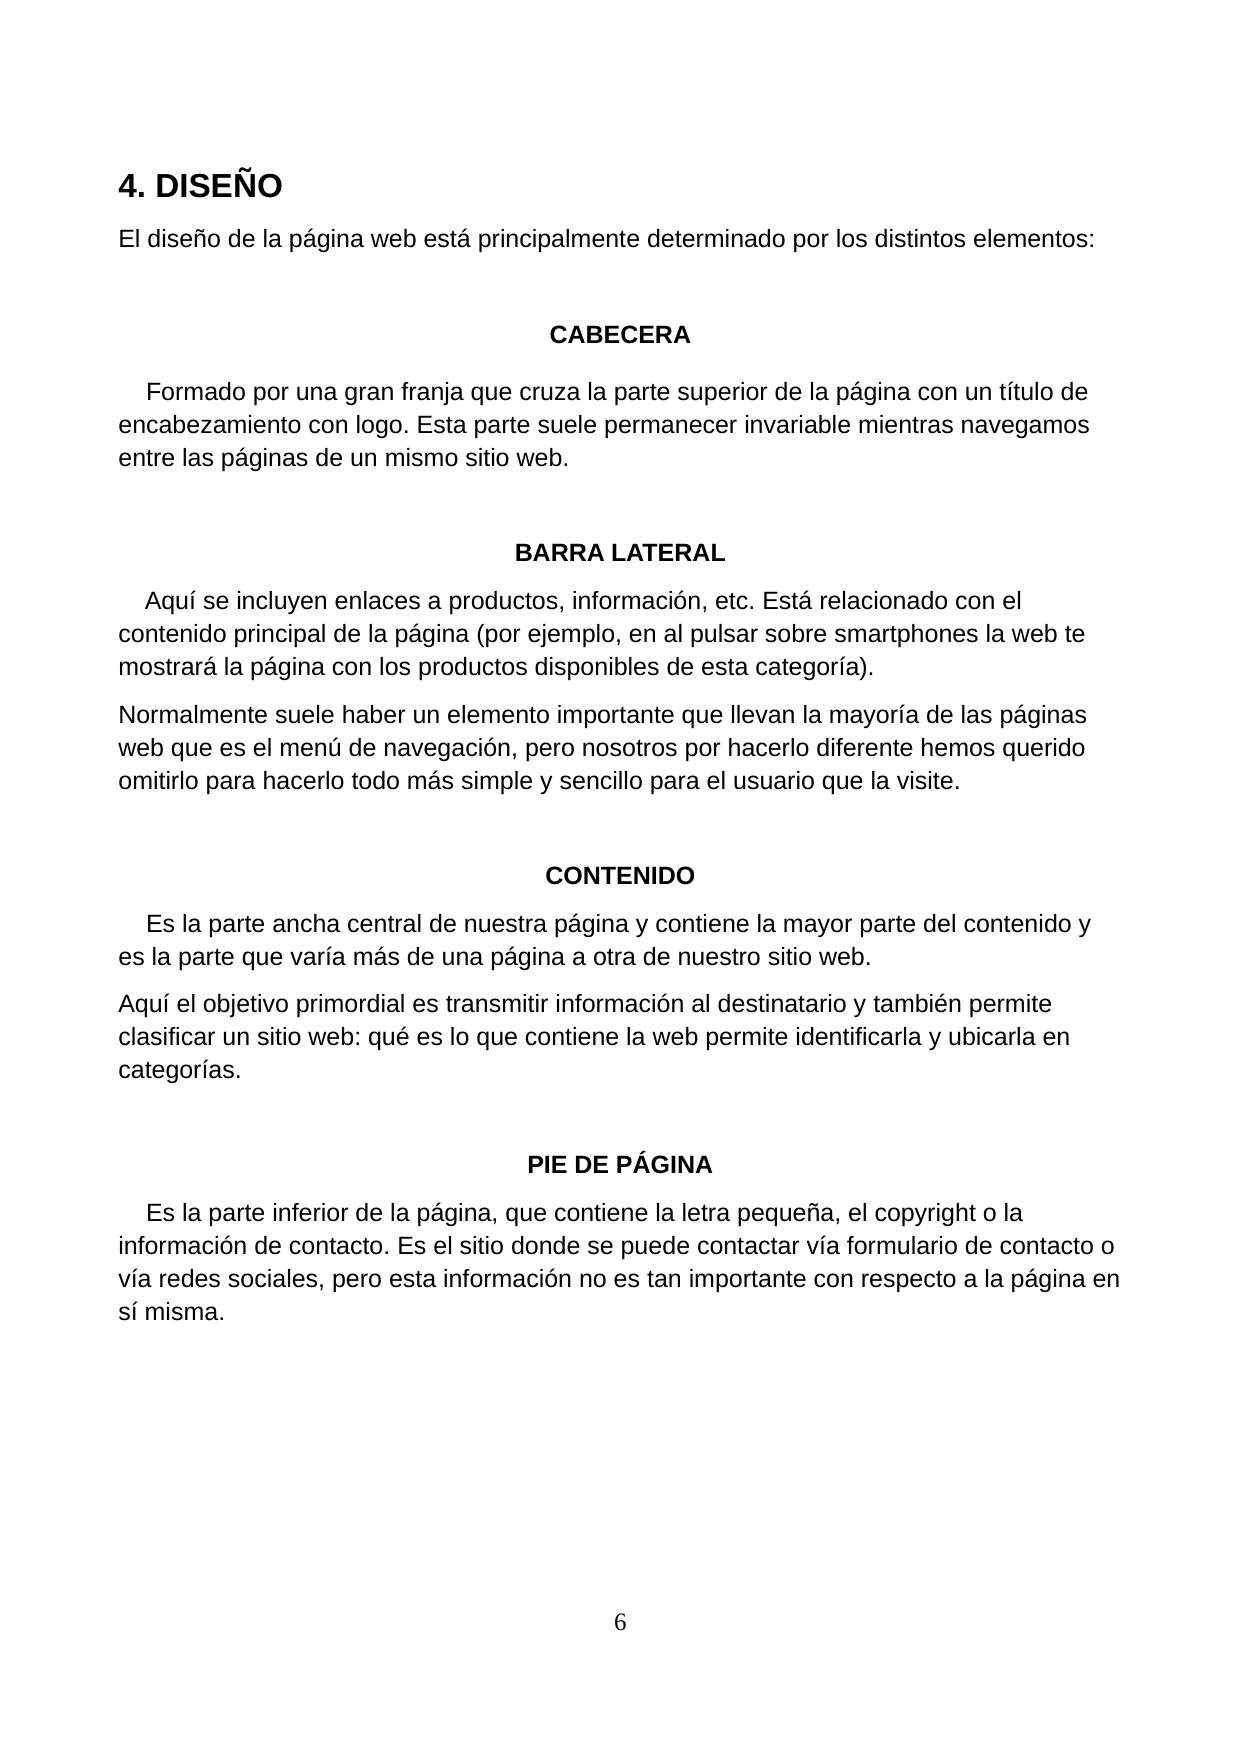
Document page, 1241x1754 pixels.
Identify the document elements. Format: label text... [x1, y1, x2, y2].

text Aquí se incluyen enlaces a productos, información, etc. Está relacionado con el contenido principal de la página (por ejemplo, en al pulsar sobre smartphones la web te mostrará la página con los productos disponibles de esta categoría). [118, 586, 1122, 681]
text Formado por una gran franja que cruza la parte superior de la página con un título de encabezamiento con logo. Esta parte suele permanecer invariable mientras navegamos entre las páginas de un mismo sitio web. [118, 377, 1122, 472]
text CONTENIDO [118, 861, 1122, 890]
text Es la parte ancha central de nuestra página y contiene la mayor parte del contenido y es la parte que varía más de una página a otra de nuestro sitio web. [118, 908, 1122, 970]
text El diseño de la página web está principalmente determinado por los distintos elementos: [118, 224, 1122, 253]
text PIE DE PÁGINA [118, 1150, 1122, 1179]
text Aquí el objetivo primordial es transmitir información al destinatario y también permite clasificar un sitio web: qué es lo que contiene la web permite identificarla y ubicarla en categorías. [118, 989, 1122, 1084]
text 4. DISEÑO [118, 166, 1122, 204]
text BARRA LATERAL [118, 538, 1122, 567]
text CABECERA [118, 320, 1122, 348]
text Es la parte inferior de la página, que contiene la letra pequeña, el copyright o la información de contacto. Es el sitio donde se puede contactar vía formulario de contacto o vía redes sociales, pero esta información no es tan importante con respecto a la página en sí misma. [118, 1198, 1122, 1326]
text Normalmente suele haber un elemento importante que llevan la mayoría de las páginas web que es el menú de navegación, pero nosotros por hacerlo diferente hemos querido omitirlo para hacerlo todo más simple y sencillo para el usuario que la visite. [118, 700, 1122, 794]
